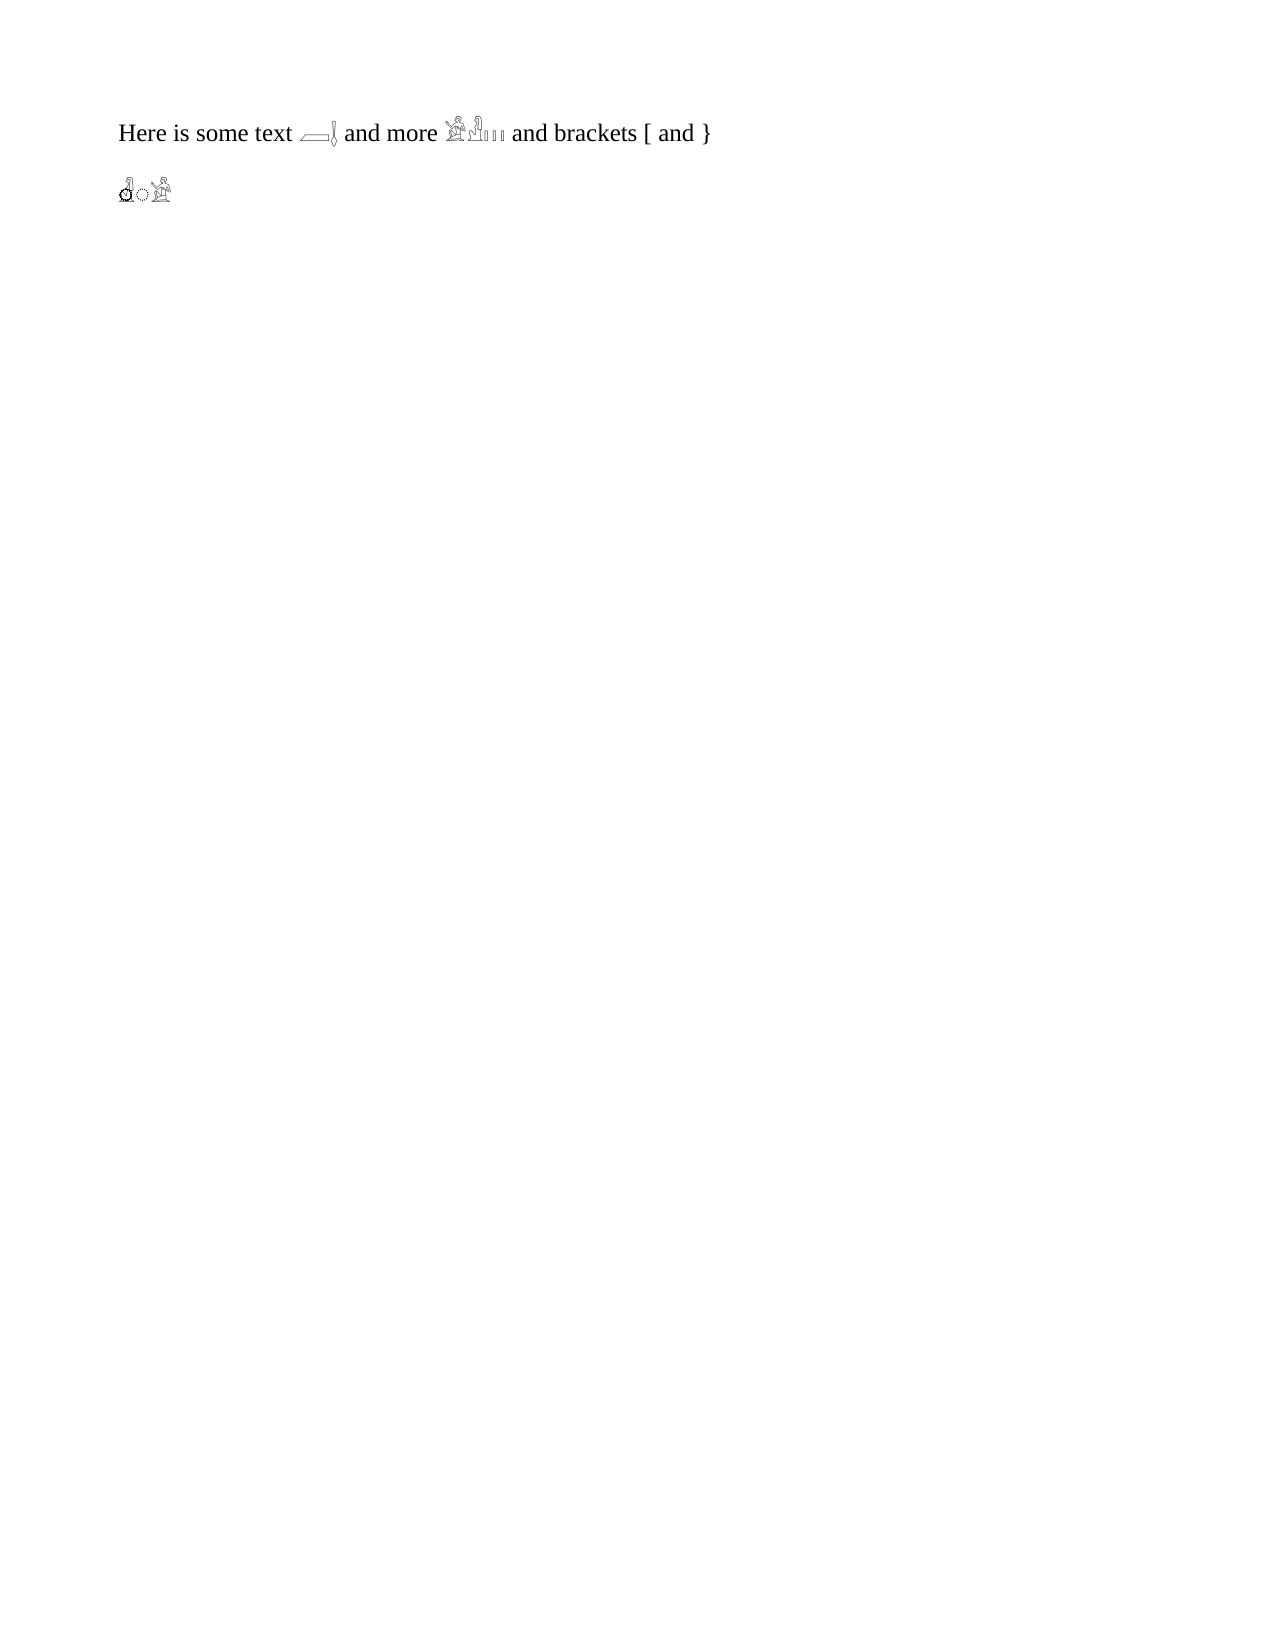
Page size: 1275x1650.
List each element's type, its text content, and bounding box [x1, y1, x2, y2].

text Here is some text 𓐙𓐰𓊤 and more 𓀀𓐱𓁐𓐰𓏥 and brackets [ and } [118, 118, 1157, 152]
table_header 𓁐𓐱𓀀 [118, 180, 637, 213]
table_cell [638, 213, 1157, 242]
table_cell [118, 213, 637, 242]
table_header [638, 180, 1157, 213]
